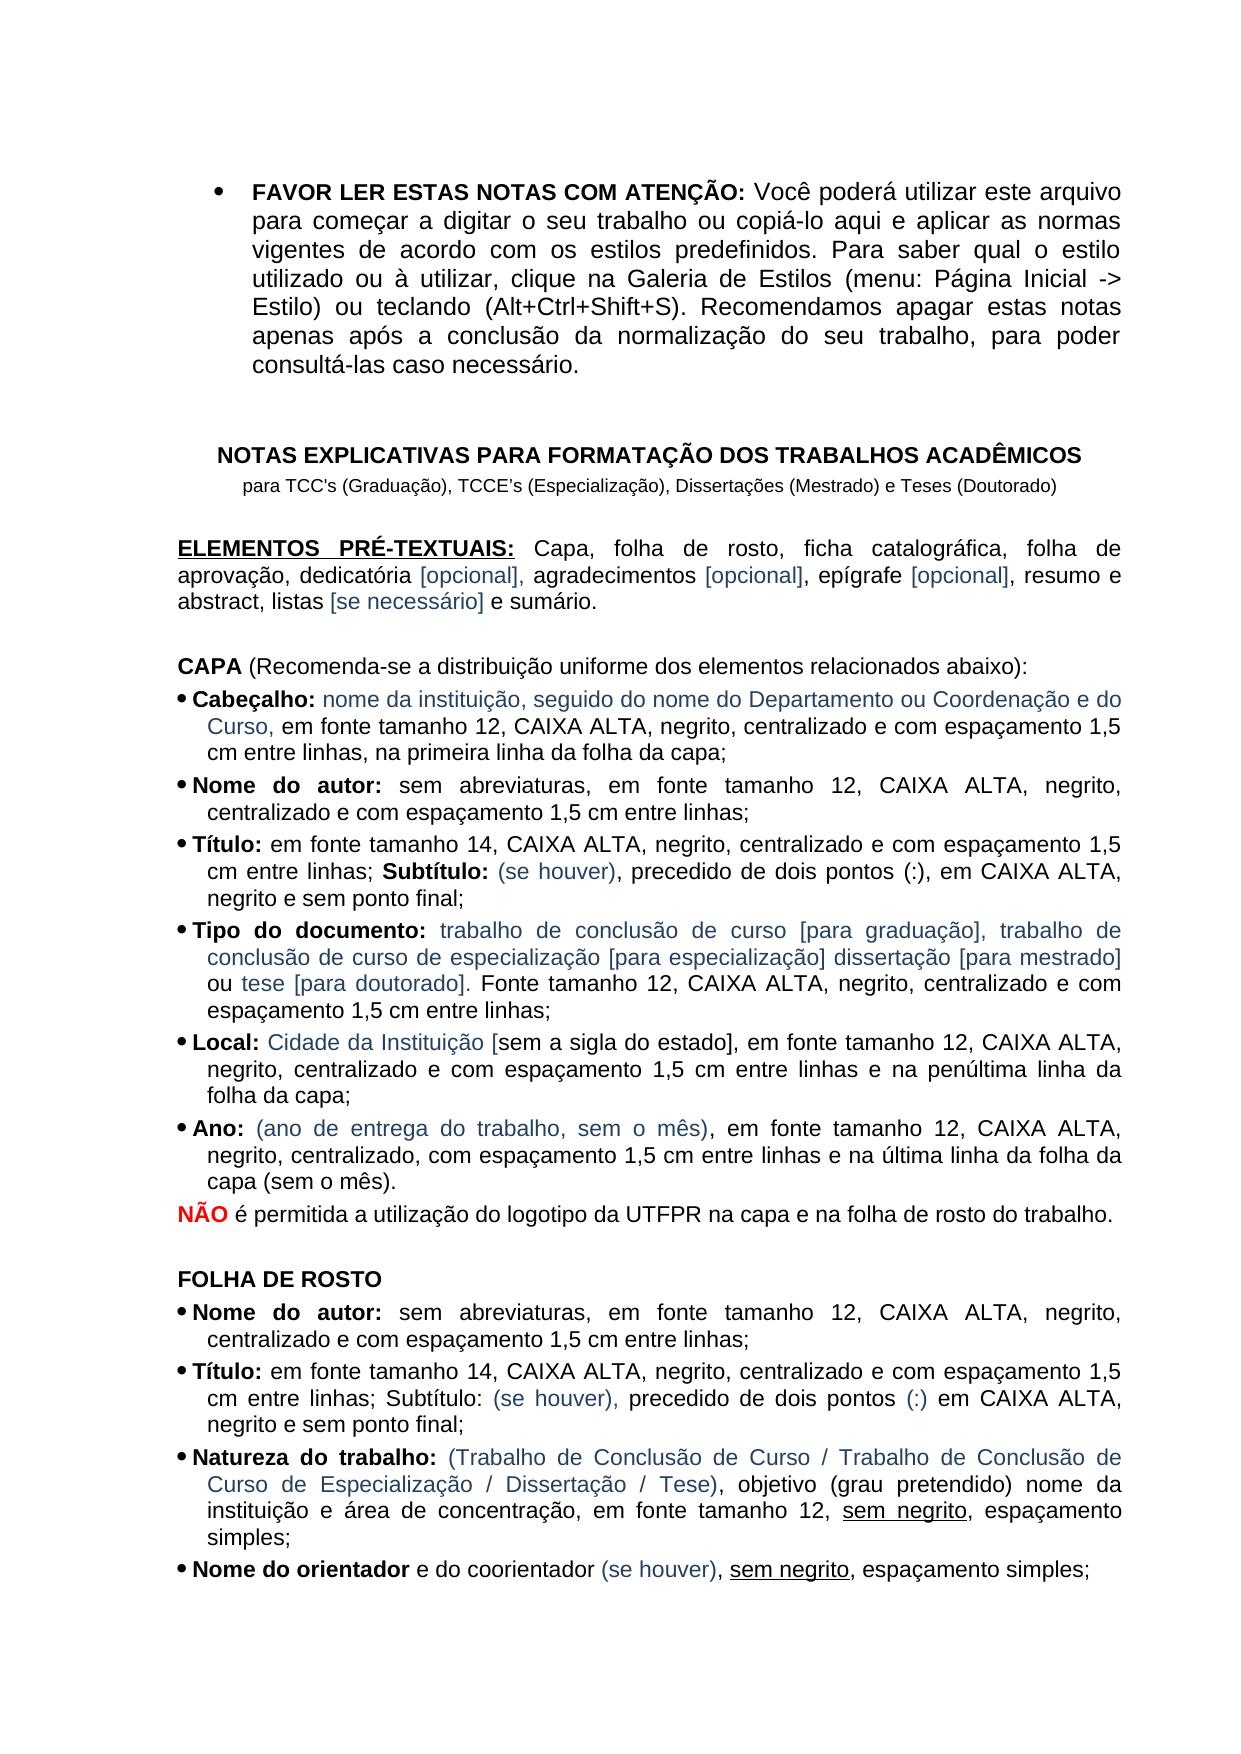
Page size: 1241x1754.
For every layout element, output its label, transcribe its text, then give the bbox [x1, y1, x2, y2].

list Nome do autor: sem abreviaturas, em fonte tamanho 12, CAIXA ALTA, negrito, centralizado e com espaçamento 1,5 cm entre linhas; [177, 1299, 1122, 1352]
text ELEMENTOS PRÉ-TEXTUAIS: Capa, folha de rosto, ficha catalográfica, folha de aprovação, dedicatória [opcional], agradecimentos [opcional], epígrafe [opcional], resumo e abstract, listas [se necessário] e sumário. [177, 535, 1122, 614]
text NÃO é permitida a utilização do logotipo da UTFPR na capa e na folha de rosto do trabalho. [177, 1201, 1122, 1227]
text para TCC's (Graduação), TCCE’s (Especialização), Dissertações (Mestrado) e Teses (Doutorado) [177, 475, 1122, 497]
list FAVOR LER ESTAS NOTAS COM ATENÇÃO: Você poderá utilizar este arquivo para começar a digitar o seu trabalho ou copiá-lo aqui e aplicar as normas vigentes de acordo com os estilos predefinidos. Para saber qual o estilo utilizado ou à utilizar, clique na Galeria de Estilos (menu: Página Inicial -> Estilo) ou teclando (Alt+Ctrl+Shift+S). Recomendamos apagar estas notas apenas após a conclusão da normalização do seu trabalho, para poder consultá-las caso necessário. [214, 177, 1122, 378]
list Título: em fonte tamanho 14, CAIXA ALTA, negrito, centralizado e com espaçamento 1,5 cm entre linhas; Subtítulo: (se houver), precedido de dois pontos (:) em CAIXA ALTA, negrito e sem ponto final; [177, 1358, 1122, 1438]
list Natureza do trabalho: (Trabalho de Conclusão de Curso / Trabalho de Conclusão de Curso de Especialização / Dissertação / Tese), objetivo (grau pretendido) nome da instituição e área de concentração, em fonte tamanho 12, sem negrito, espaçamento simples; [177, 1444, 1122, 1550]
list Tipo do documento: trabalho de conclusão de curso [para graduação], trabalho de conclusão de curso de especialização [para especialização] dissertação [para mestrado] ou tese [para doutorado]. Fonte tamanho 12, CAIXA ALTA, negrito, centralizado e com espaçamento 1,5 cm entre linhas; [177, 917, 1122, 1023]
text FOLHA DE ROSTO [177, 1266, 1122, 1292]
list Ano: (ano de entrega do trabalho, sem o mês), em fonte tamanho 12, CAIXA ALTA, negrito, centralizado, com espaçamento 1,5 cm entre linhas e na última linha da folha da capa (sem o mês). [177, 1115, 1122, 1195]
list Nome do orientador e do coorientador (se houver), sem negrito, espaçamento simples; [177, 1556, 1122, 1583]
list Cabeçalho: nome da instituição, seguido do nome do Departamento ou Coordenação e do Curso, em fonte tamanho 12, CAIXA ALTA, negrito, centralizado e com espaçamento 1,5 cm entre linhas, na primeira linha da folha da capa; [177, 686, 1122, 766]
list Título: em fonte tamanho 14, CAIXA ALTA, negrito, centralizado e com espaçamento 1,5 cm entre linhas; Subtítulo: (se houver), precedido de dois pontos (:), em CAIXA ALTA, negrito e sem ponto final; [177, 831, 1122, 911]
text CAPA (Recomenda-se a distribuição uniforme dos elementos relacionados abaixo): [177, 653, 1122, 680]
list Nome do autor: sem abreviaturas, em fonte tamanho 12, CAIXA ALTA, negrito, centralizado e com espaçamento 1,5 cm entre linhas; [177, 772, 1122, 825]
list Local: Cidade da Instituição [sem a sigla do estado], em fonte tamanho 12, CAIXA ALTA, negrito, centralizado e com espaçamento 1,5 cm entre linhas e na penúltima linha da folha da capa; [177, 1029, 1122, 1109]
text NOTAS EXPLICATIVAS PARA FORMATAÇÃO DOS TRABALHOS ACADÊMICOS [177, 442, 1122, 469]
